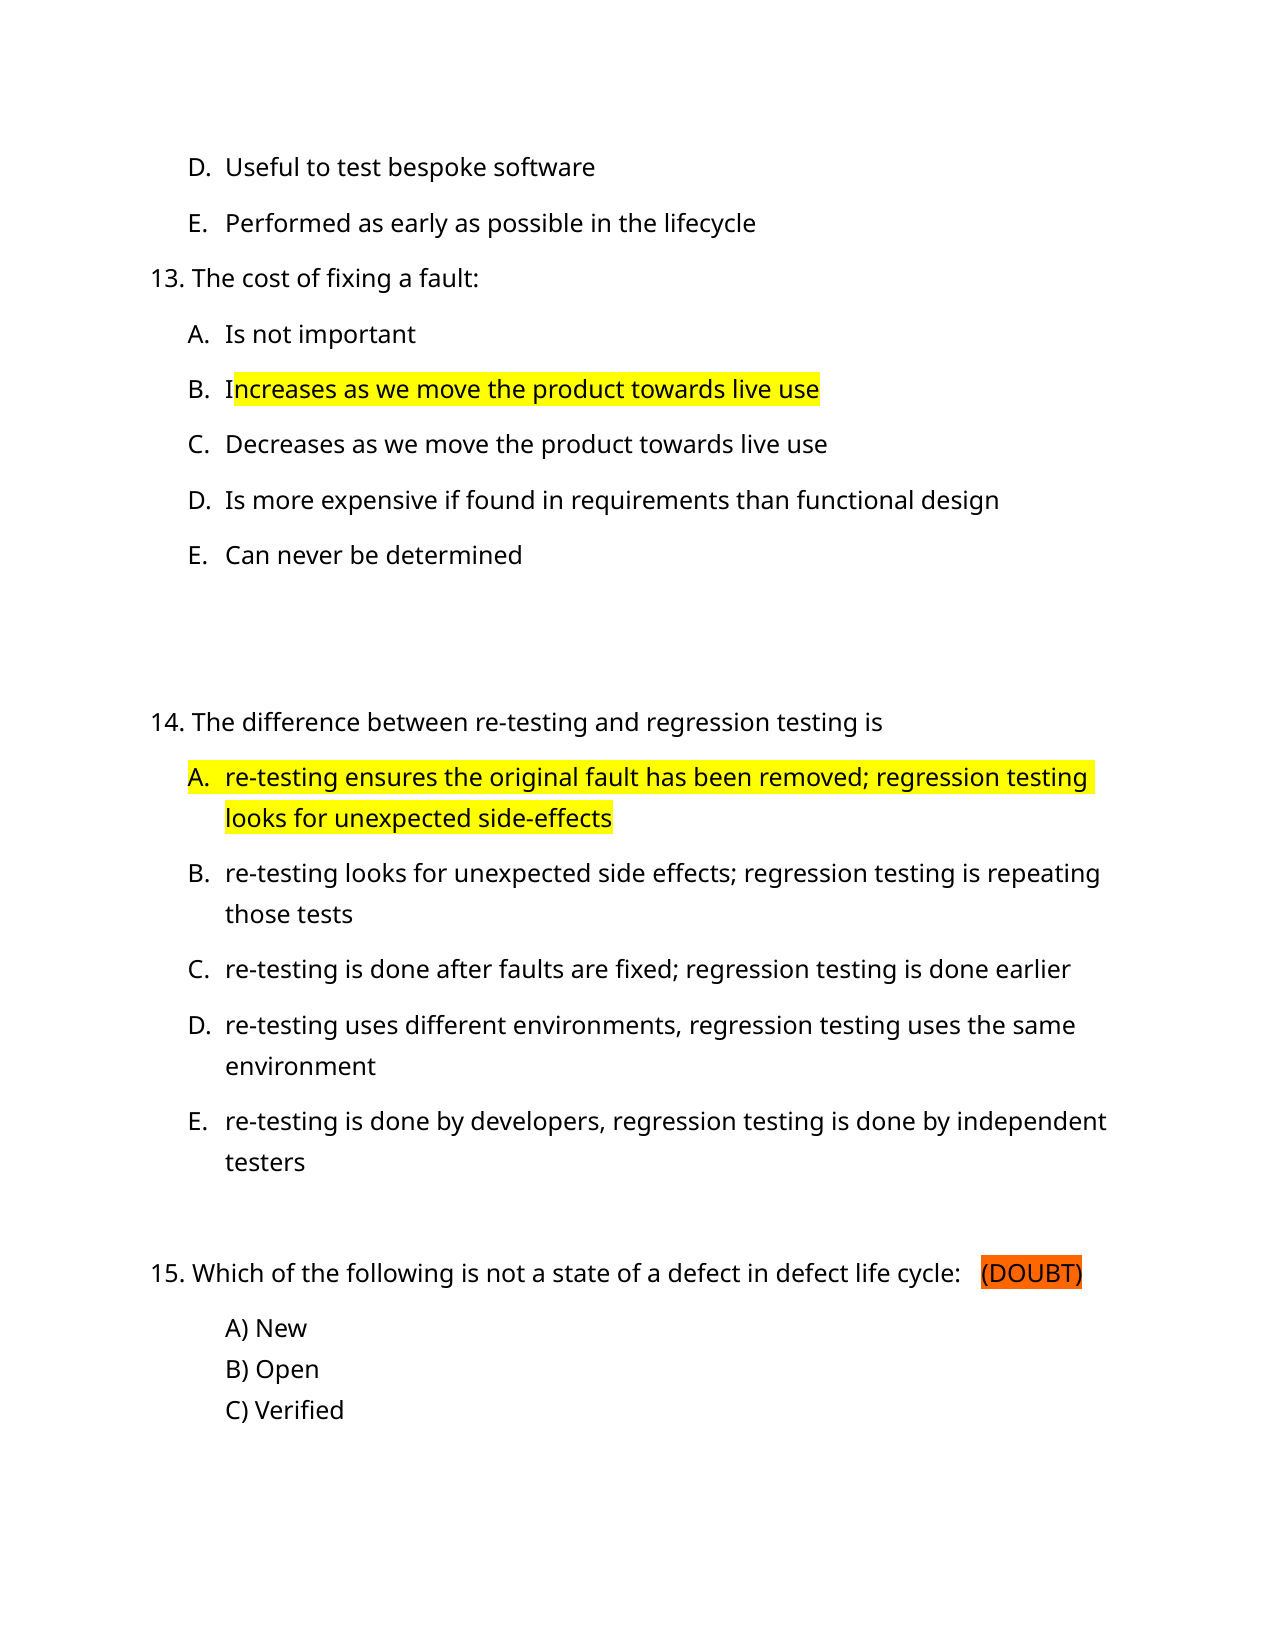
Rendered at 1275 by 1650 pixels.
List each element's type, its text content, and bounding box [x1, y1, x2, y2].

list re-testing is done after faults are fixed; regression testing is done earlier [187, 952, 1125, 986]
list re-testing uses different environments, regression testing uses the same environment [187, 1007, 1125, 1082]
list Can never be determined [187, 538, 1125, 572]
list re-testing looks for unexpected side effects; regression testing is repeating those tests [187, 856, 1125, 931]
text 15. Which of the following is not a state of a defect in defect life cycle: (DOUBT) [150, 1255, 1125, 1289]
text 13. The cost of fixing a fault: [150, 261, 1125, 295]
list Decreases as we move the product towards live use [187, 427, 1125, 461]
list Is more expensive if found in requirements than functional design [187, 482, 1125, 517]
list Useful to test bespoke software [187, 150, 1125, 184]
list re-testing ensures the original fault has been removed; regression testing looks for unexpected side-effects [187, 759, 1125, 834]
list Performed as early as possible in the lifecycle [187, 205, 1125, 239]
list re-testing is done by developers, regression testing is done by independent testers [187, 1104, 1125, 1179]
text A) New B) Open C) Verified [150, 1311, 1125, 1427]
text 14. The difference between re-testing and regression testing is [150, 704, 1125, 738]
list Is not important [187, 316, 1125, 350]
list Increases as we move the product towards live use [187, 372, 1125, 406]
